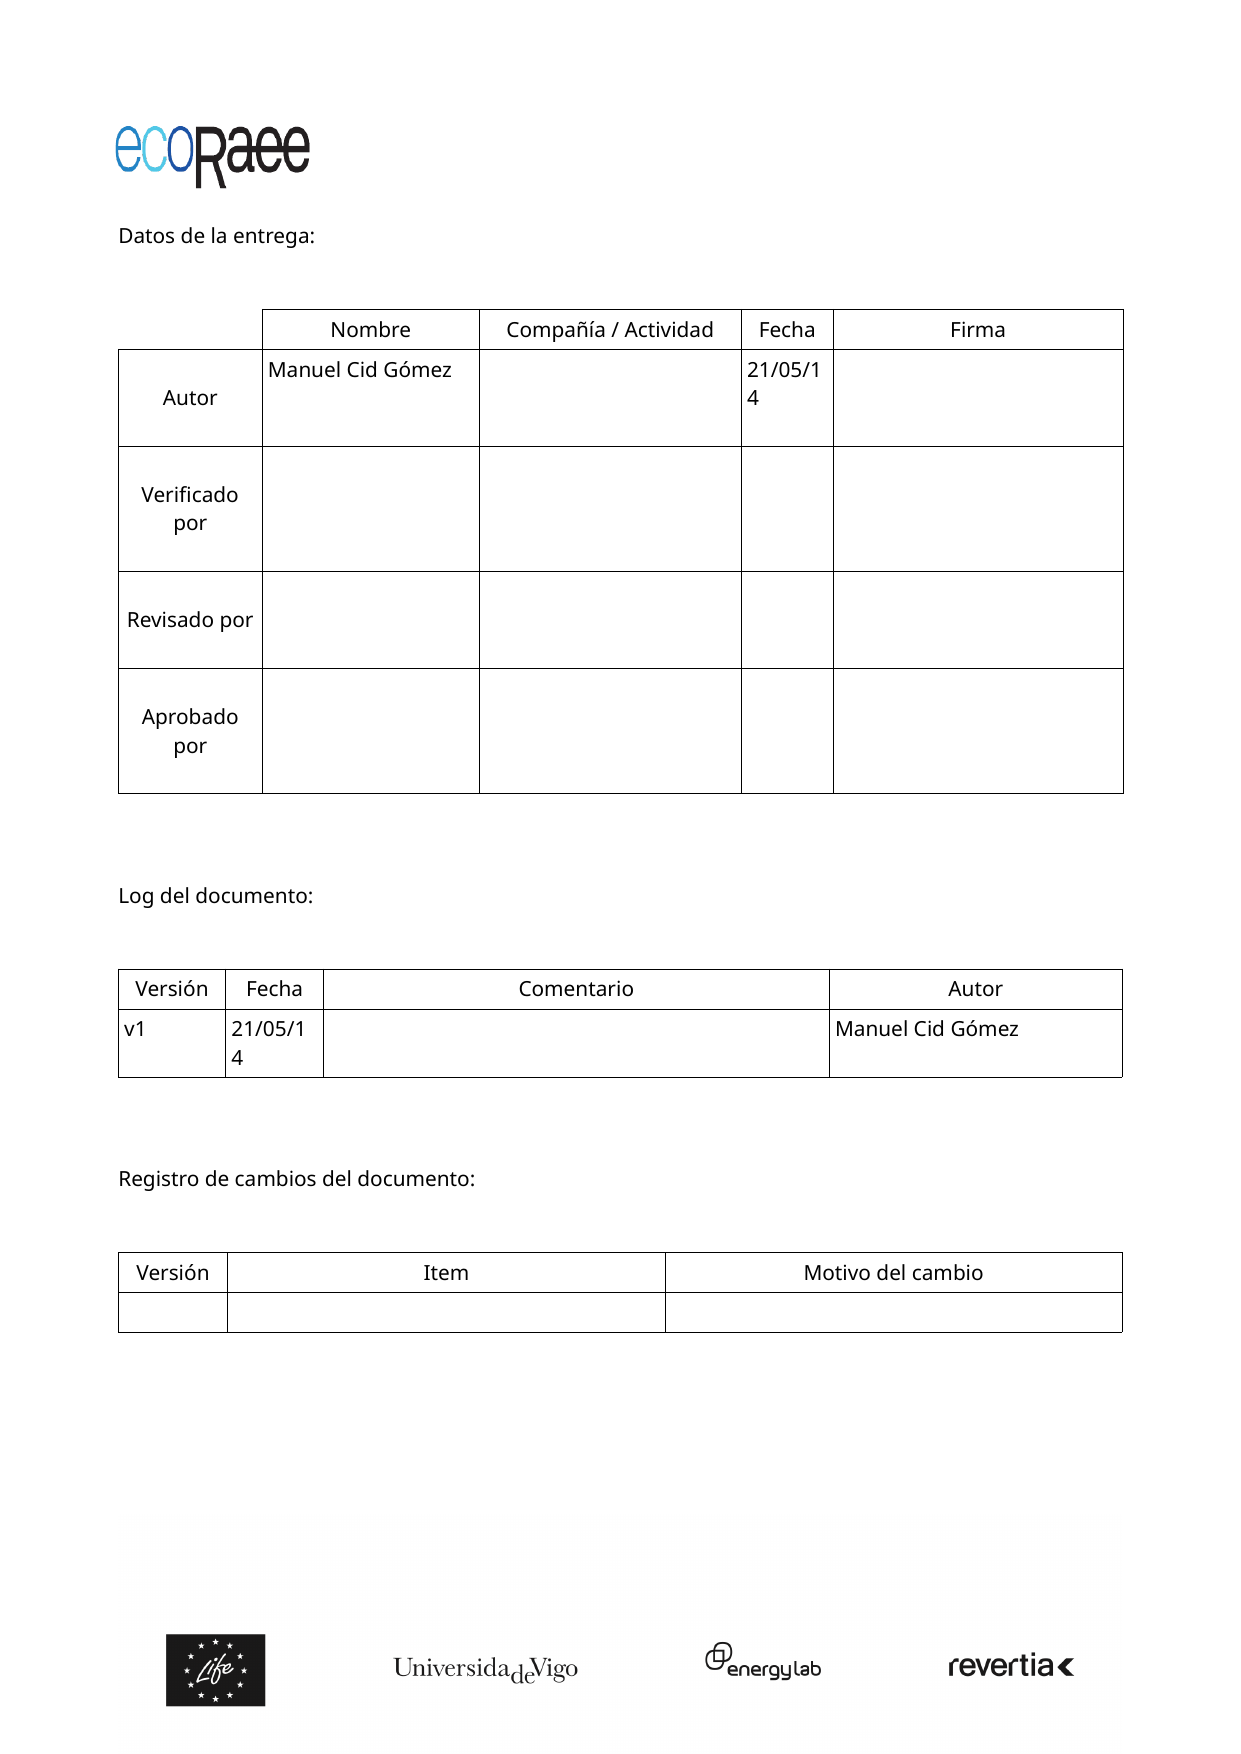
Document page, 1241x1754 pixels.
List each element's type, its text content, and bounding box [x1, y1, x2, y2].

table_cell [263, 669, 479, 793]
picture [118, 1514, 1123, 1754]
table_cell [480, 669, 741, 793]
table_header Item [228, 1253, 665, 1292]
table_header Versión [119, 1253, 227, 1292]
text Log del documento: [118, 881, 1122, 909]
table_cell [324, 1010, 829, 1077]
table_cell [666, 1293, 1122, 1332]
table_header Compañía / Actividad [480, 310, 741, 349]
text Datos de la entrega: [118, 221, 1122, 250]
table_header Fecha [742, 310, 833, 349]
table_header Firma [834, 310, 1123, 349]
table_header Fecha [226, 970, 323, 1008]
table_cell Verificado por [119, 447, 262, 571]
table_header Autor [830, 970, 1122, 1008]
table_cell Manuel Cid Gómez [263, 350, 479, 446]
table_cell v1 [119, 1010, 225, 1077]
picture [114, 124, 311, 190]
table_cell 21/05/14 [742, 350, 833, 446]
table_cell [742, 572, 833, 668]
table_cell 21/05/14 [226, 1010, 323, 1077]
table_cell [834, 447, 1123, 571]
table_cell [834, 350, 1123, 446]
table_cell [480, 350, 741, 446]
table_cell [834, 669, 1123, 793]
table_header [118, 309, 262, 349]
table_cell [228, 1293, 665, 1332]
table_cell Revisado por [119, 572, 262, 668]
text Registro de cambios del documento: [118, 1164, 1122, 1193]
table_cell [834, 572, 1123, 668]
table_header Motivo del cambio [666, 1253, 1122, 1292]
table_cell [263, 447, 479, 571]
table_cell [480, 447, 741, 571]
table_cell Manuel Cid Gómez [830, 1010, 1122, 1077]
table_cell [119, 1293, 227, 1332]
table_cell [263, 572, 479, 668]
table_cell [742, 669, 833, 793]
table_header Nombre [263, 310, 479, 349]
table_cell Autor [119, 350, 262, 446]
table_cell Aprobado por [119, 669, 262, 793]
table_header Versión [119, 970, 225, 1008]
table_cell [480, 572, 741, 668]
table_cell [742, 447, 833, 571]
table_header Comentario [324, 970, 829, 1008]
